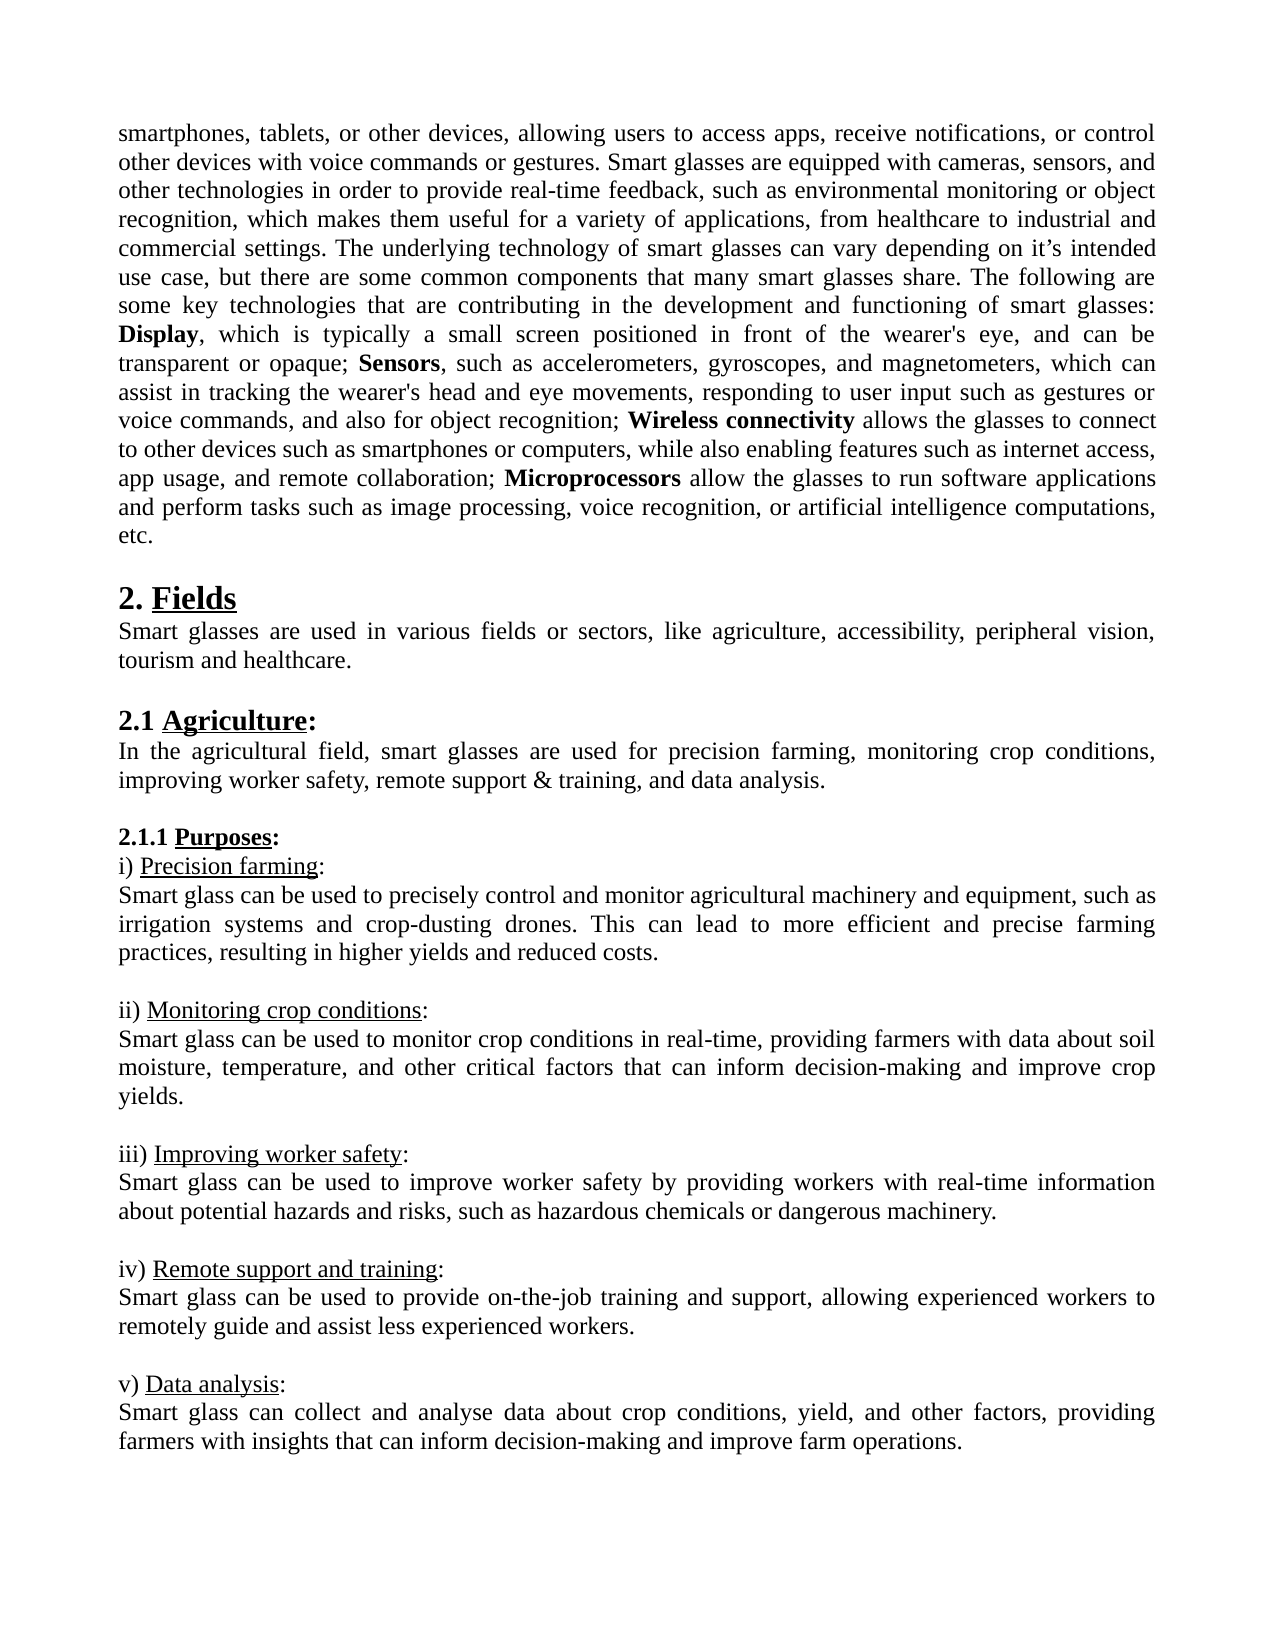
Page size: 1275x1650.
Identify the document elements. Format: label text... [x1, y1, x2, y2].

text smartphones, tablets, or other devices, allowing users to access apps, receive notifications, or control other devices with voice commands or gestures. Smart glasses are equipped with cameras, sensors, and other technologies in order to provide real-time feedback, such as environmental monitoring or object recognition, which makes them useful for a variety of applications, from healthcare to industrial and commercial settings. The underlying technology of smart glasses can vary depending on it’s intended use case, but there are some common components that many smart glasses share. The following are some key technologies that are contributing in the development and functioning of smart glasses: Display, which is typically a small screen positioned in front of the wearer's eye, and can be transparent or opaque; Sensors, such as accelerometers, gyroscopes, and magnetometers, which can assist in tracking the wearer's head and eye movements, responding to user input such as gestures or voice commands, and also for object recognition; Wireless connectivity allows the glasses to connect to other devices such as smartphones or computers, while also enabling features such as internet access, app usage, and remote collaboration; Microprocessors allow the glasses to run software applications and perform tasks such as image processing, voice recognition, or artificial intelligence computations, etc. [118, 118, 1157, 549]
text i) Precision farming: [118, 851, 1157, 880]
text 2.1.1 Purposes: [118, 822, 1157, 851]
text ii) Monitoring crop conditions: [118, 995, 1157, 1024]
text 2. Fields [118, 578, 1157, 616]
text Smart glass can collect and analyse data about crop conditions, yield, and other factors, providing farmers with insights that can inform decision-making and improve farm operations. [118, 1397, 1157, 1455]
text Smart glass can be used to provide on-the-job training and support, allowing experienced workers to remotely guide and assist less experienced workers. [118, 1282, 1157, 1340]
text Smart glasses are used in various fields or sectors, like agriculture, accessibility, peripheral vision, tourism and healthcare. [118, 616, 1157, 674]
text Smart glass can be used to improve worker safety by providing workers with real-time information about potential hazards and risks, such as hazardous chemicals or dangerous machinery. [118, 1167, 1157, 1225]
text iv) Remote support and training: [118, 1254, 1157, 1282]
text iii) Improving worker safety: [118, 1139, 1157, 1167]
text v) Data analysis: [118, 1369, 1157, 1397]
text Smart glass can be used to monitor crop conditions in real-time, providing farmers with data about soil moisture, temperature, and other critical factors that can inform decision-making and improve crop yields. [118, 1024, 1157, 1110]
text Smart glass can be used to precisely control and monitor agricultural machinery and equipment, such as irrigation systems and crop-dusting drones. This can lead to more efficient and precise farming practices, resulting in higher yields and reduced costs. [118, 880, 1157, 966]
text 2.1 Agriculture: [118, 703, 1157, 736]
text In the agricultural field, smart glasses are used for precision farming, monitoring crop conditions, improving worker safety, remote support & training, and data analysis. [118, 736, 1157, 794]
